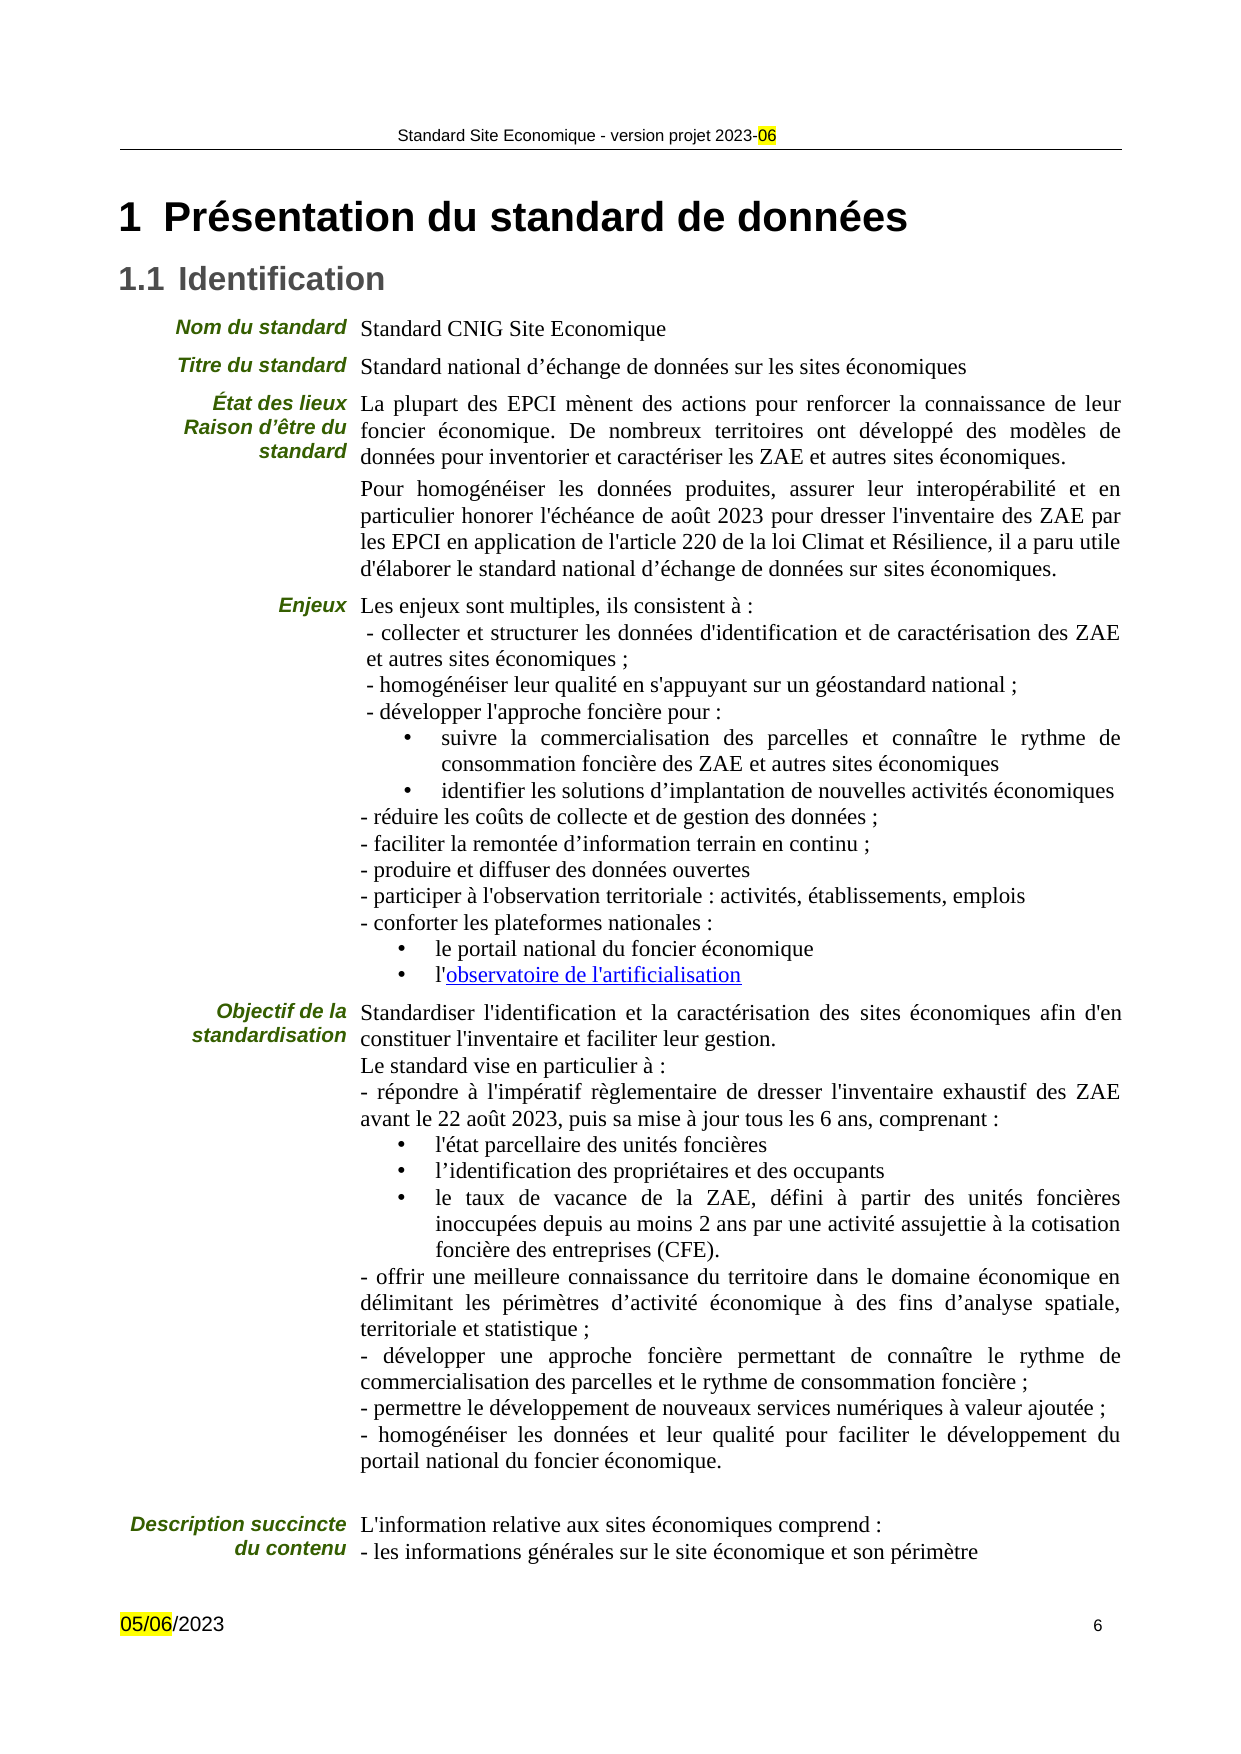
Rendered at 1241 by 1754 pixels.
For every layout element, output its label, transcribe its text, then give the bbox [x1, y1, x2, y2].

table_cell Description succincte du contenu [118, 1506, 354, 1570]
table_cell Enjeux [118, 587, 354, 993]
table_cell État des lieux Raison d’être du standard [118, 385, 354, 587]
table_cell Les enjeux sont multiples, ils consistent à : - collecter et structurer les données d'identification et de caractérisation des ZAE et autres sites économiques ; - homogénéiser leur qualité en s'appuyant sur un géostandard national ; - développer l'approche foncière pour : suivre la commercialisation des parcelles et connaître le rythme de consommation foncière des ZAE et autres sites économiques identifier les solutions d’implantation de nouvelles activités économiques - réduire les coûts de collecte et de gestion des données ; - faciliter la remontée d’information terrain en continu ; - produire et diffuser des données ouvertes - participer à l'observation territoriale : activités, établissements, emplois - conforter les plateformes nationales : le portail national du foncier économique l'observatoire de l'artificialisation [354, 587, 1122, 993]
table_cell Objectif de la standardisation [118, 994, 354, 1506]
table_header Nom du standard [118, 309, 354, 347]
subtitle Présentation du standard de données [118, 193, 1122, 241]
table_cell L'information relative aux sites économiques comprend : - les informations générales sur le site économique et son périmètre [354, 1506, 1122, 1570]
table_cell Standard national d’échange de données sur les sites économiques [354, 347, 1122, 385]
table_cell La plupart des EPCI mènent des actions pour renforcer la connaissance de leur foncier économique. De nombreux territoires ont développé des modèles de données pour inventorier et caractériser les ZAE et autres sites économiques. Pour homogénéiser les données produites, assurer leur interopérabilité et en particulier honorer l'échéance de août 2023 pour dresser l'inventaire des ZAE par les EPCI en application de l'article 220 de la loi Climat et Résilience, il a paru utile d'élaborer le standard national d’échange de données sur sites économiques. [354, 385, 1122, 587]
subtitle Identification [118, 259, 1122, 297]
table_header Standard CNIG Site Economique [354, 309, 1122, 347]
table_cell Standardiser l'identification et la caractérisation des sites économiques afin d'en constituer l'inventaire et faciliter leur gestion. Le standard vise en particulier à : - répondre à l'impératif règlementaire de dresser l'inventaire exhaustif des ZAE avant le 22 août 2023, puis sa mise à jour tous les 6 ans, comprenant : l'état parcellaire des unités foncières l’identification des propriétaires et des occupants le taux de vacance de la ZAE, défini à partir des unités foncières inoccupées depuis au moins 2 ans par une activité assujettie à la cotisation foncière des entreprises (CFE). - offrir une meilleure connaissance du territoire dans le domaine économique en délimitant les périmètres d’activité économique à des fins d’analyse spatiale, territoriale et statistique ; - développer une approche foncière permettant de connaître le rythme de commercialisation des parcelles et le rythme de consommation foncière ; - permettre le développement de nouveaux services numériques à valeur ajoutée ; - homogénéiser les données et leur qualité pour faciliter le développement du portail national du foncier économique. [354, 994, 1122, 1506]
table_cell Titre du standard [118, 347, 354, 385]
